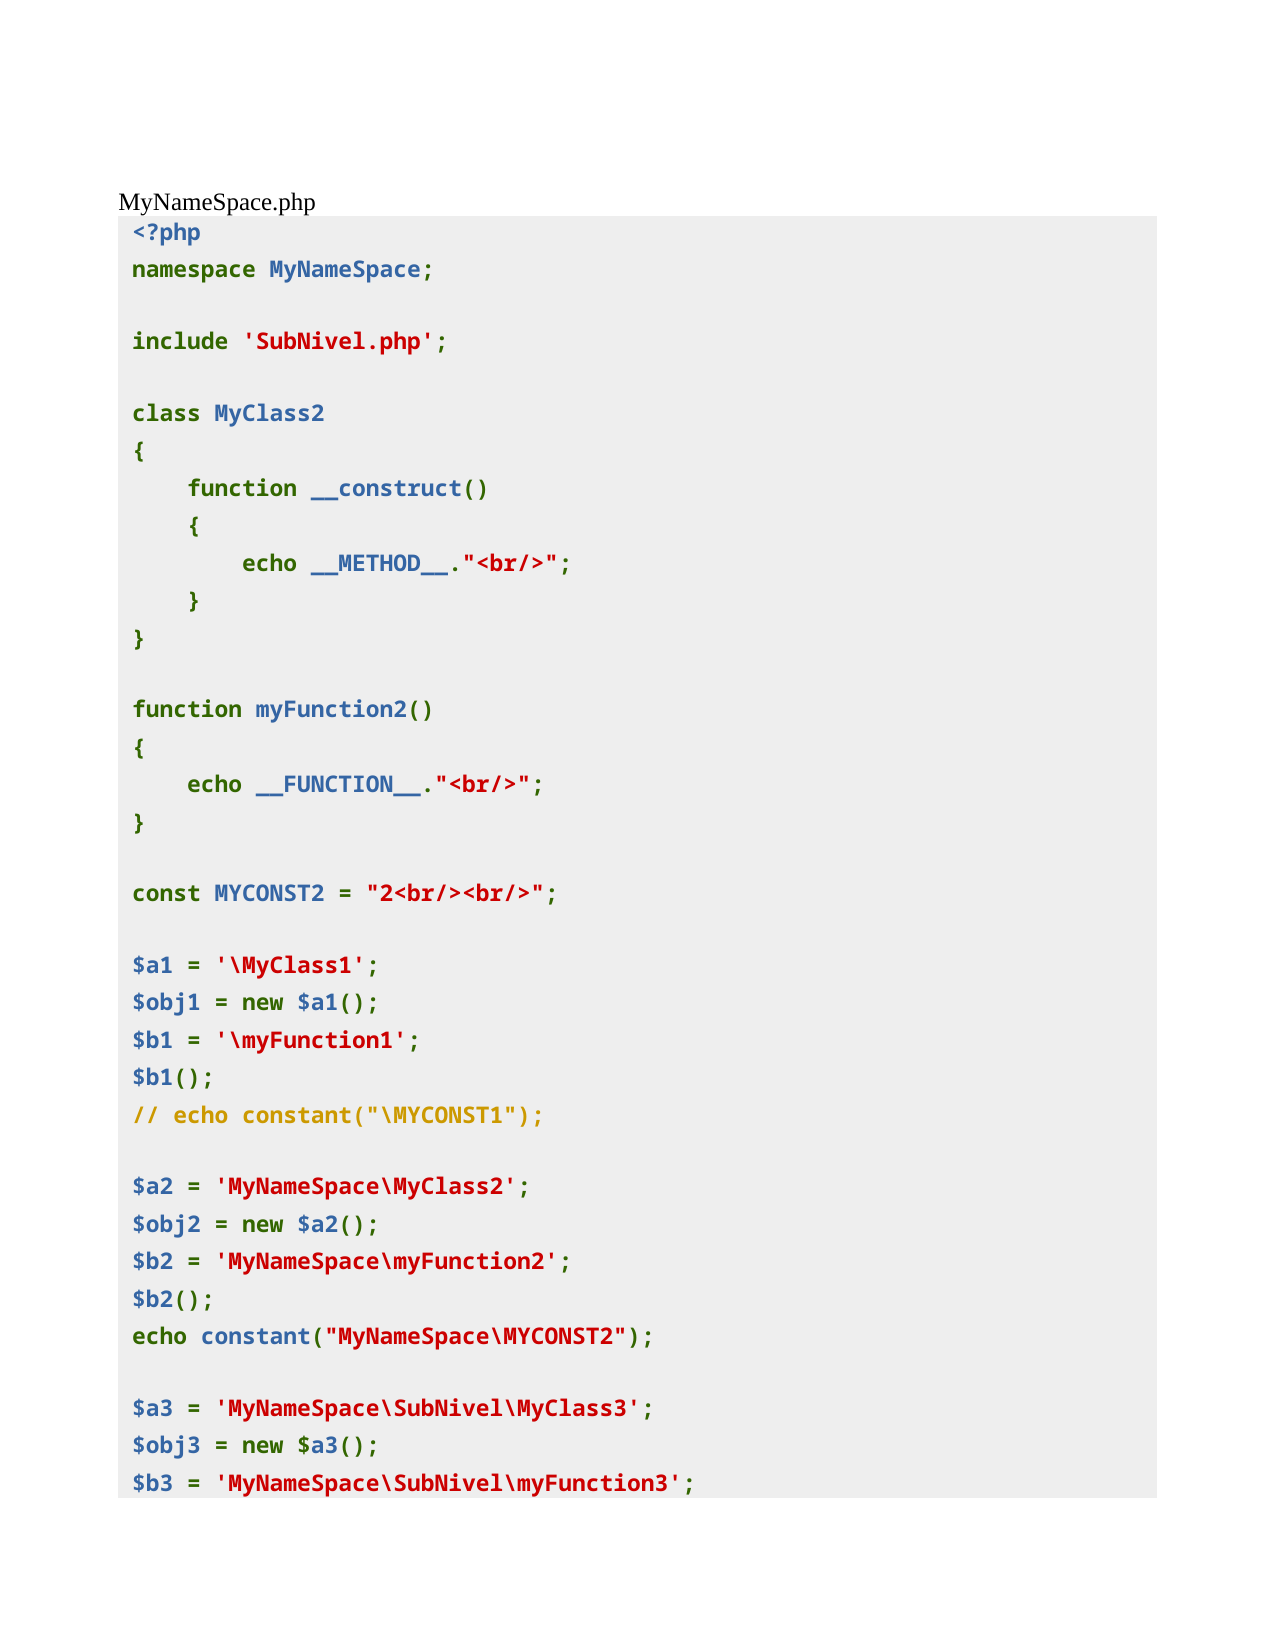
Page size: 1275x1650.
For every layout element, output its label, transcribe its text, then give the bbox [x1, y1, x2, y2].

text } [118, 621, 1157, 653]
text // echo constant("\MYCONST1"); [118, 1099, 1157, 1130]
text MyNameSpace.php [118, 187, 1157, 216]
text $a1 = '\MyClass1'; [118, 949, 1157, 980]
text $b1 = '\myFunction1'; [118, 1024, 1157, 1055]
text $b1(); [118, 1061, 1157, 1092]
text } [118, 584, 1157, 615]
text <?php [118, 216, 1157, 247]
text { [118, 509, 1157, 540]
text $a3 = 'MyNameSpace\SubNivel\MyClass3'; [118, 1392, 1157, 1423]
text $b3 = 'MyNameSpace\SubNivel\myFunction3'; [118, 1467, 1157, 1498]
text $b2(); [118, 1283, 1157, 1314]
text { [118, 731, 1157, 762]
text } [118, 806, 1157, 837]
text $a2 = 'MyNameSpace\MyClass2'; [118, 1170, 1157, 1201]
text echo __FUNCTION__."<br/>"; [118, 768, 1157, 799]
text echo __METHOD__."<br/>"; [118, 546, 1157, 578]
text const MYCONST2 = "2<br/><br/>"; [118, 877, 1157, 908]
text $obj3 = new $a3(); [118, 1429, 1157, 1461]
text $b2 = 'MyNameSpace\myFunction2'; [118, 1245, 1157, 1276]
text $obj1 = new $a1(); [118, 986, 1157, 1017]
text include 'SubNivel.php'; [118, 325, 1157, 356]
text $obj2 = new $a2(); [118, 1208, 1157, 1239]
text function myFunction2() [118, 693, 1157, 724]
text function __construct() [118, 471, 1157, 503]
text namespace MyNameSpace; [118, 253, 1157, 284]
text { [118, 434, 1157, 465]
text class MyClass2 [118, 396, 1157, 428]
text echo constant("MyNameSpace\MYCONST2"); [118, 1320, 1157, 1351]
